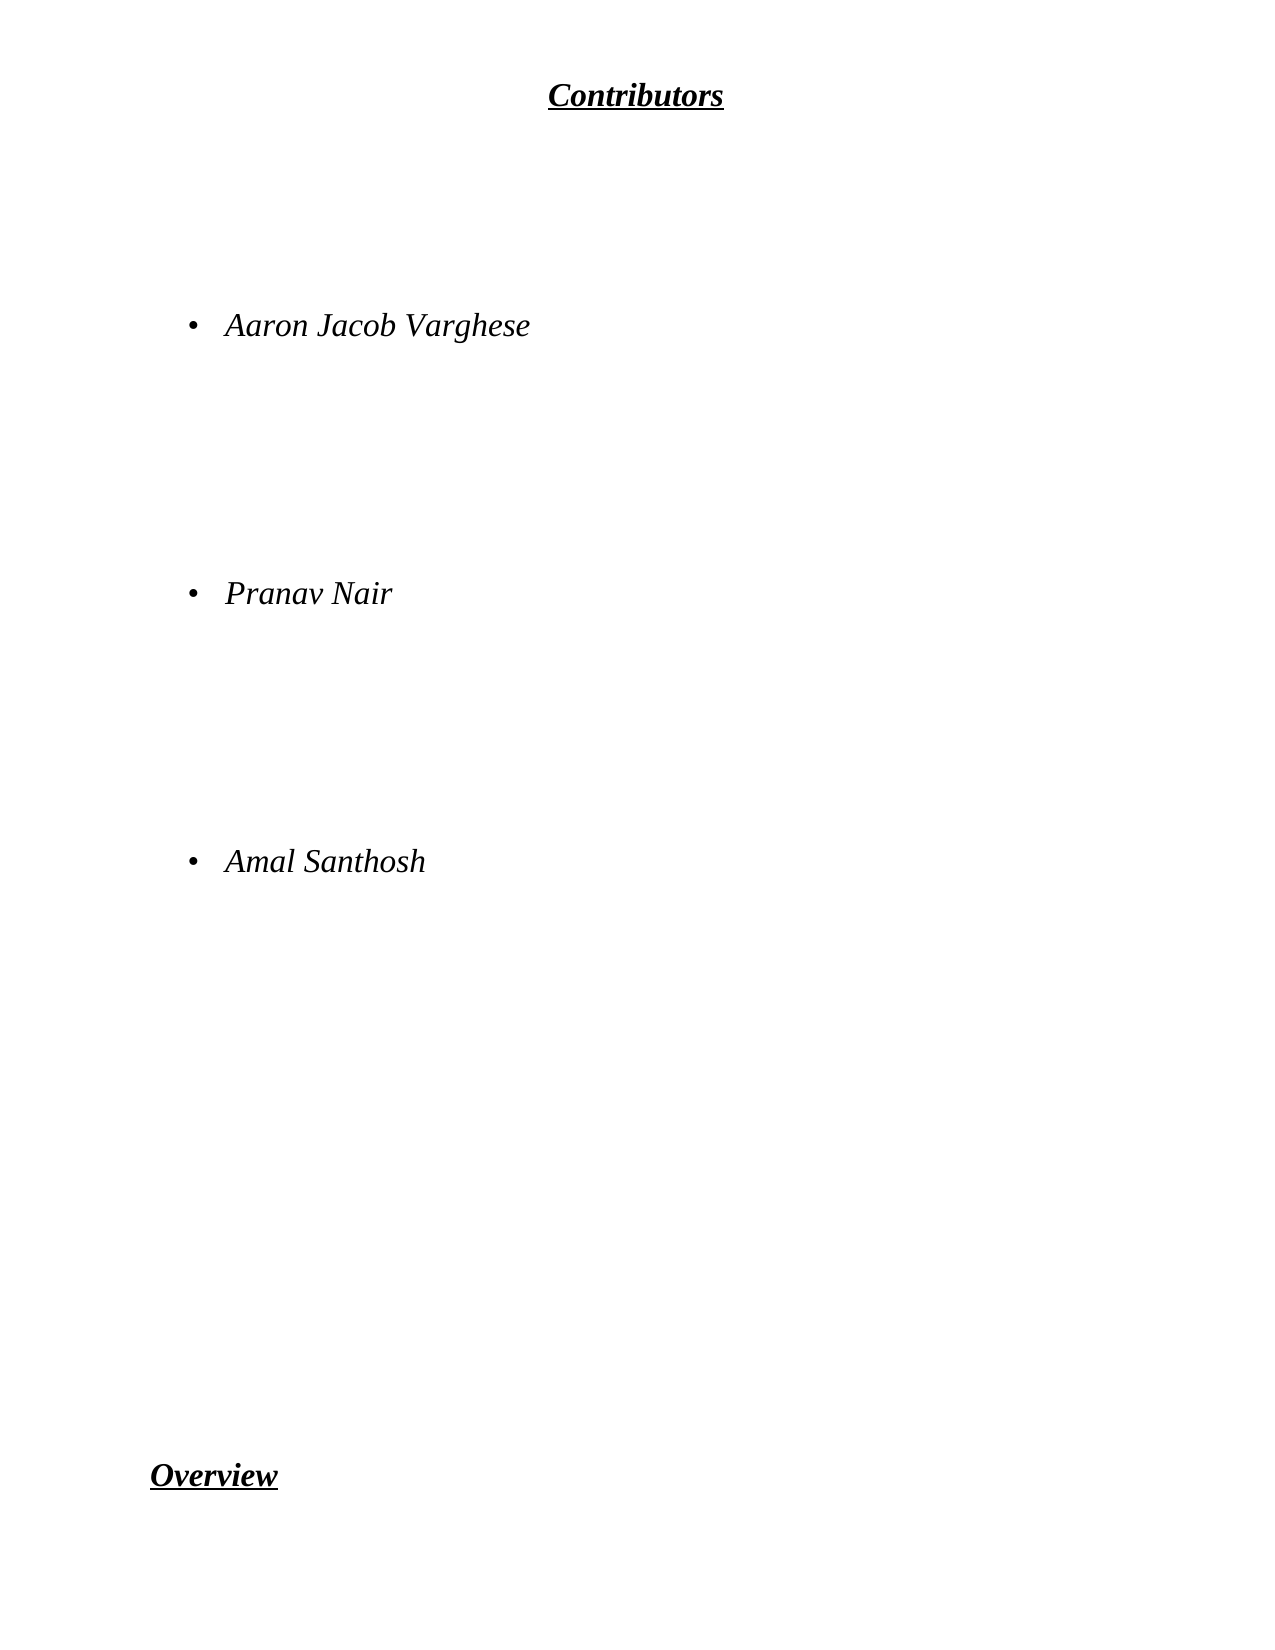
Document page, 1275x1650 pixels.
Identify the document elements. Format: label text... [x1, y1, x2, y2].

list Pranav Nair [187, 573, 1125, 612]
list Amal Santhosh [187, 842, 1125, 880]
list Aaron Jacob Varghese [187, 305, 1125, 343]
text Contributors [150, 75, 1125, 113]
text Overview [150, 1455, 1125, 1493]
